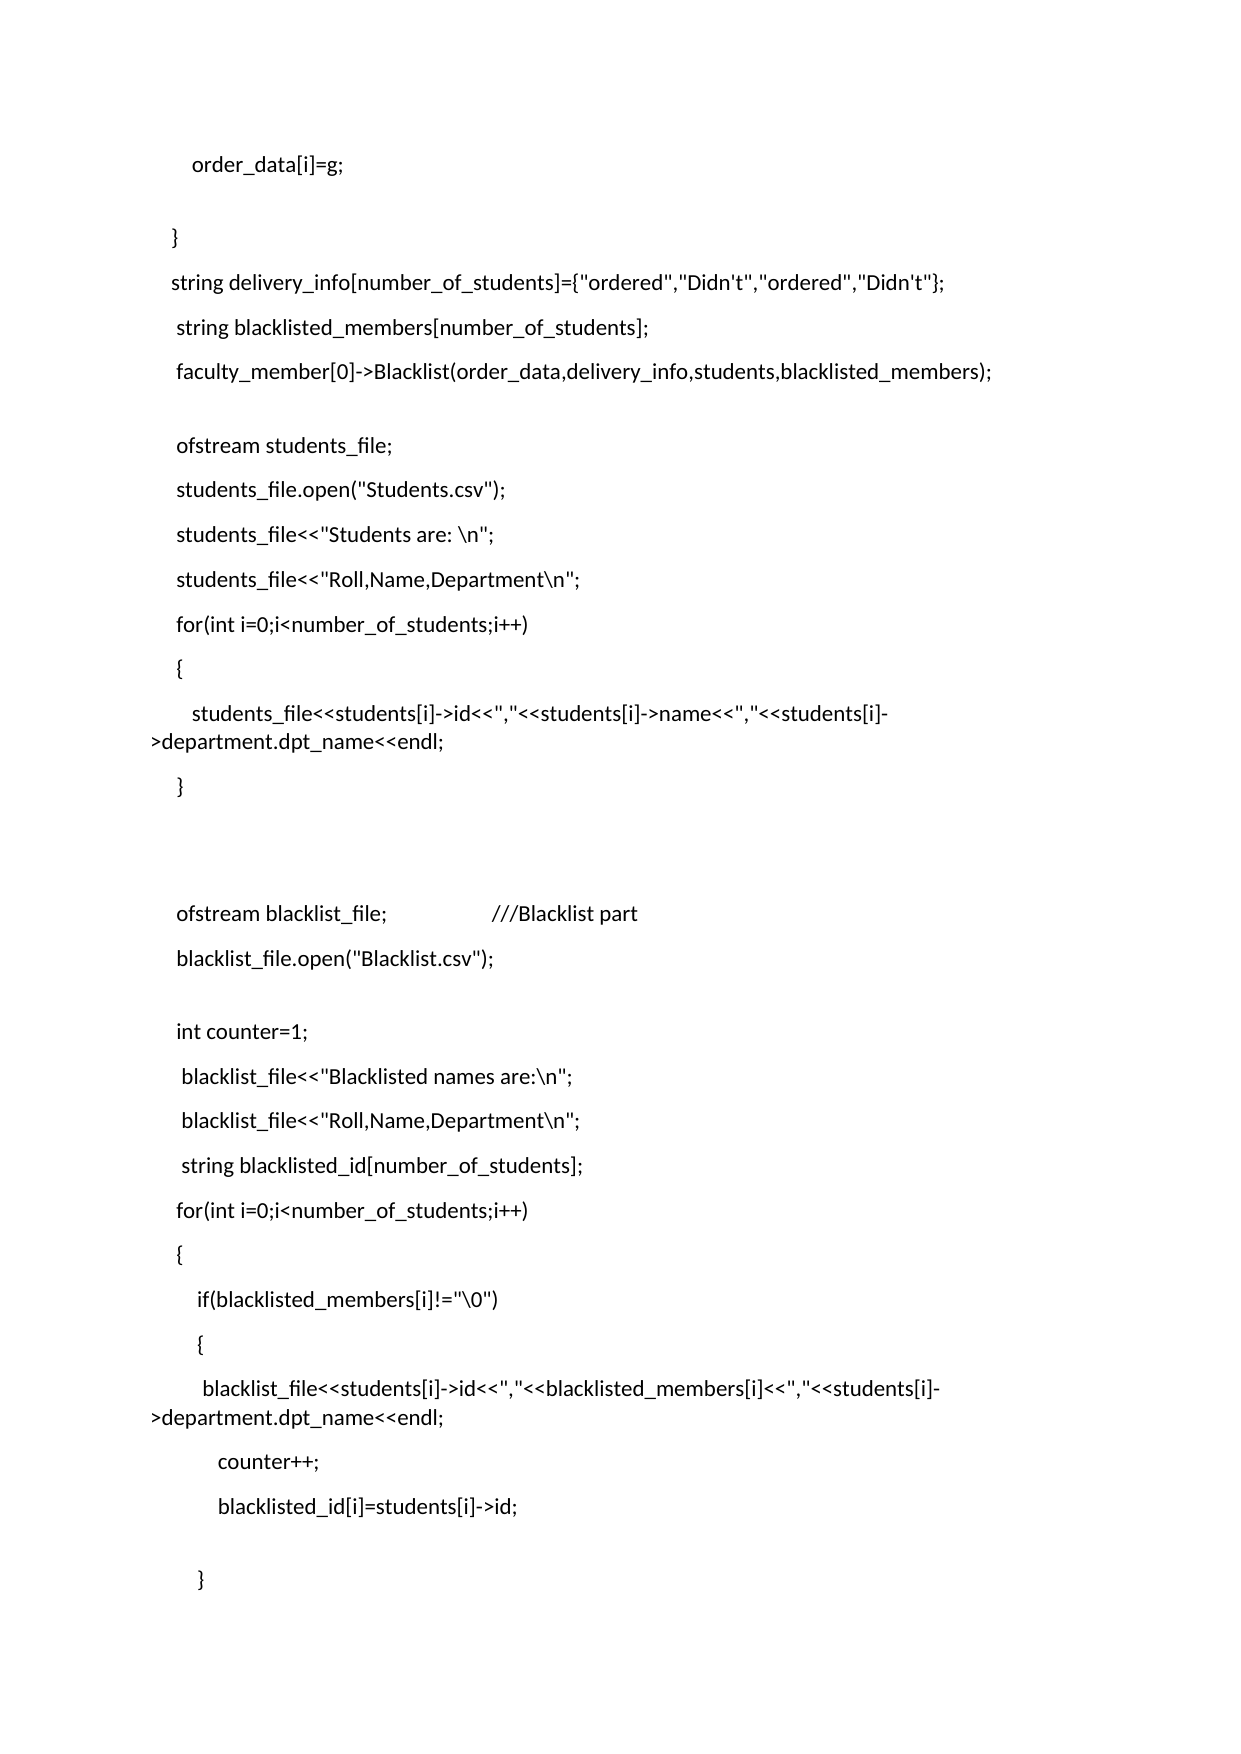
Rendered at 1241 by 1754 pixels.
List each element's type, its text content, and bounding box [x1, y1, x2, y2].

text } [150, 223, 1090, 251]
text { [150, 654, 1090, 682]
text blacklist_file.open("Blacklist.csv"); [150, 944, 1090, 972]
text students_file<<"Roll,Name,Department\n"; [150, 565, 1090, 593]
text blacklist_file<<"Blacklisted names are:\n"; [150, 1062, 1090, 1090]
text string blacklisted_id[number_of_students]; [150, 1151, 1090, 1179]
text blacklist_file<<students[i]->id<<","<<blacklisted_members[i]<<","<<students[i]->department.dpt_name<<endl; [150, 1374, 1090, 1431]
text blacklist_file<<"Roll,Name,Department\n"; [150, 1106, 1090, 1134]
text ofstream blacklist_file; ///Blacklist part [150, 899, 1090, 927]
text order_data[i]=g; [150, 150, 1090, 178]
text for(int i=0;i<number_of_students;i++) [150, 1196, 1090, 1224]
text faculty_member[0]->Blacklist(order_data,delivery_info,students,blacklisted_members); [150, 357, 1090, 386]
text { [150, 1330, 1090, 1358]
text int counter=1; [150, 1017, 1090, 1045]
text students_file<<students[i]->id<<","<<students[i]->name<<","<<students[i]->department.dpt_name<<endl; [150, 699, 1090, 755]
text counter++; [150, 1447, 1090, 1475]
text students_file.open("Students.csv"); [150, 476, 1090, 504]
text } [150, 772, 1090, 800]
text blacklisted_id[i]=students[i]->id; [150, 1492, 1090, 1520]
text string delivery_info[number_of_students]={"ordered","Didn't","ordered","Didn't"}; [150, 268, 1090, 296]
text for(int i=0;i<number_of_students;i++) [150, 610, 1090, 638]
text students_file<<"Students are: \n"; [150, 520, 1090, 548]
text if(blacklisted_members[i]!="\0") [150, 1285, 1090, 1313]
text ofstream students_file; [150, 431, 1090, 459]
text string blacklisted_members[number_of_students]; [150, 313, 1090, 341]
text } [150, 1565, 1090, 1593]
text { [150, 1241, 1090, 1268]
